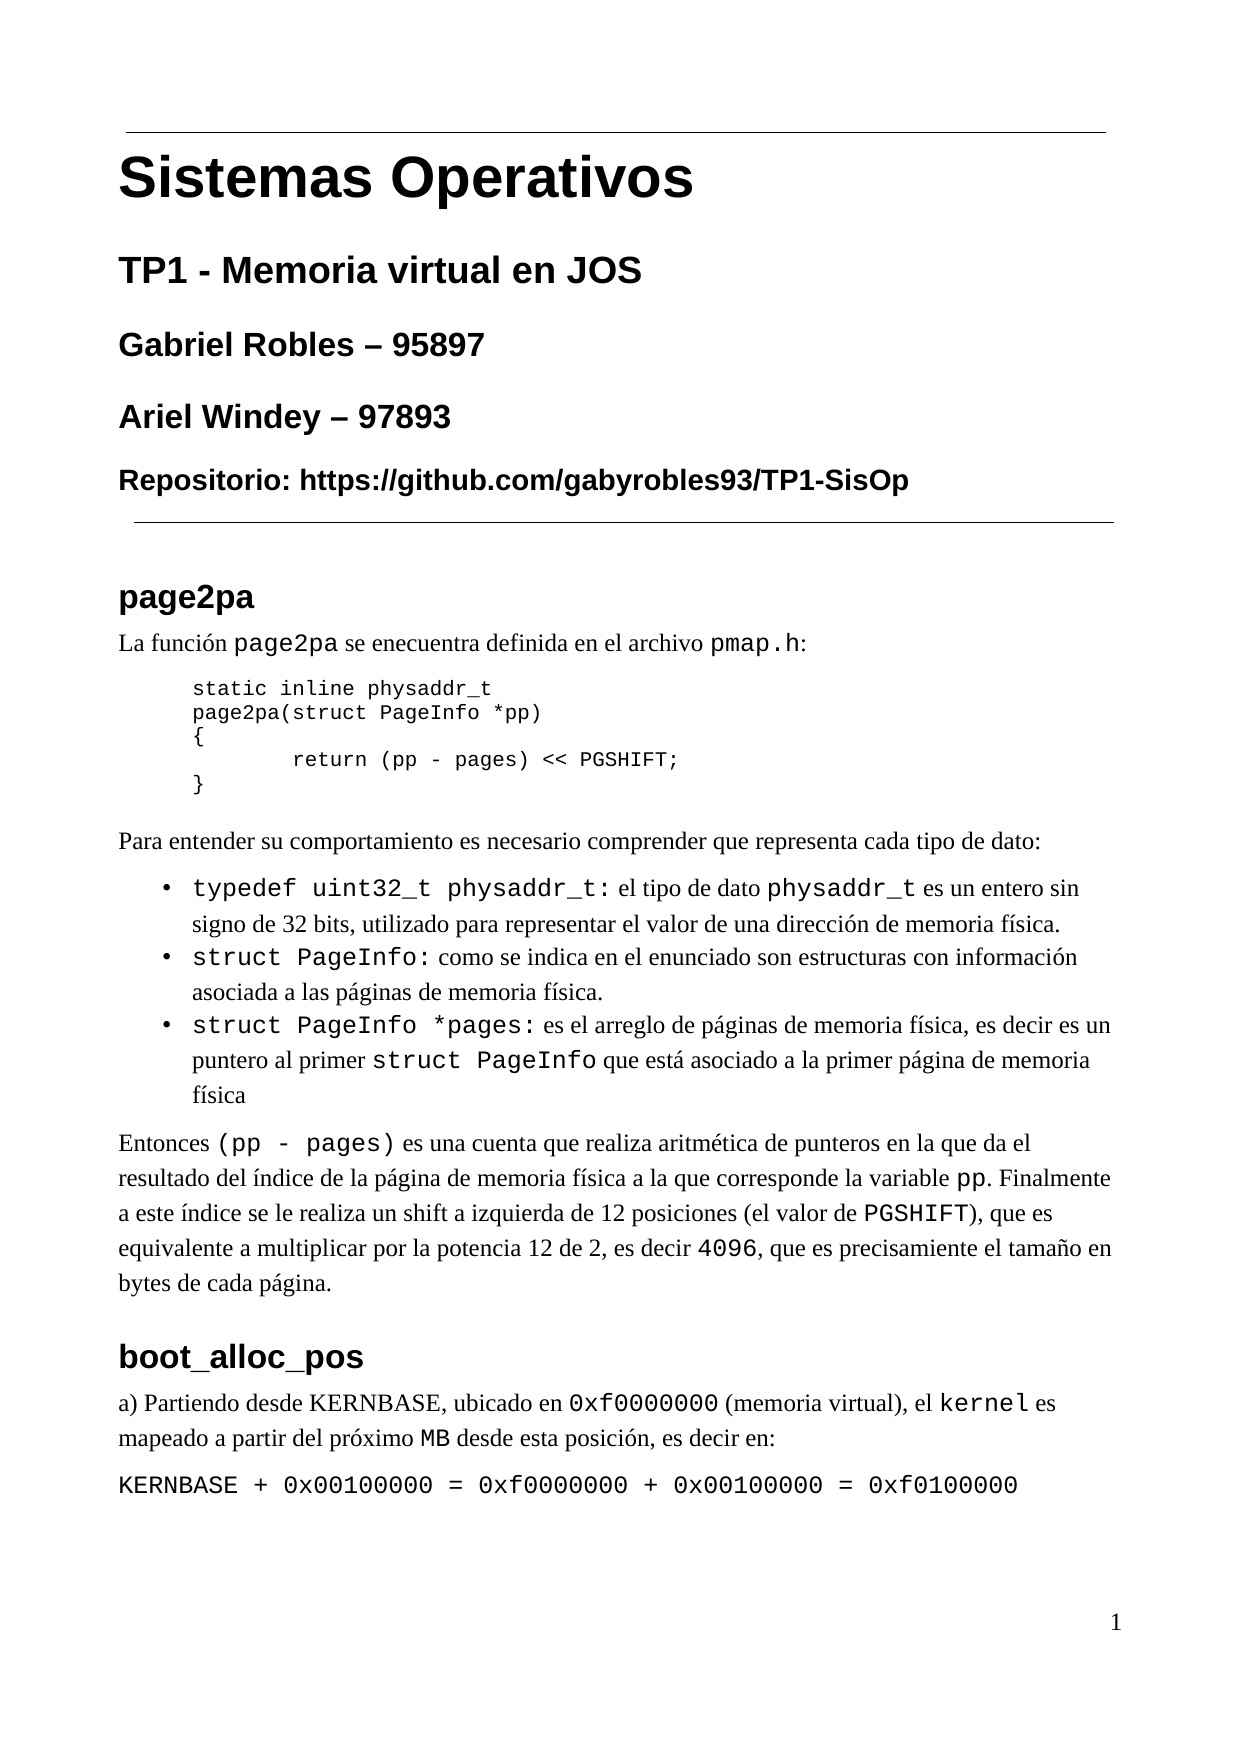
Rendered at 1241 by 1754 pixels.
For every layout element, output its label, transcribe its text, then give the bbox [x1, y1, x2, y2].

list struct PageInfo *pages: es el arreglo de páginas de memoria física, es decir es un puntero al primer struct PageInfo que está asociado a la primer página de memoria física [162, 1010, 1122, 1109]
text { [192, 726, 1122, 749]
text static inline physaddr_t [192, 678, 1122, 702]
title Sistemas Operativos [118, 143, 1122, 210]
subtitle Ariel Windey – 97893 [118, 397, 1122, 435]
text La función page2pa se enecuentra definida en el archivo pmap.h: [118, 628, 1122, 659]
list struct PageInfo: como se indica en el enunciado son estructuras con información asociada a las páginas de memoria física. [162, 942, 1122, 1006]
text } [192, 773, 1122, 796]
subtitle TP1 - Memoria virtual en JOS [118, 248, 1122, 291]
subtitle boot_alloc_pos [118, 1336, 1122, 1375]
subtitle Gabriel Robles – 95897 [118, 325, 1122, 363]
text a) Partiendo desde KERNBASE, ubicado en 0xf0000000 (memoria virtual), el kernel es mapeado a partir del próximo MB desde esta posición, es decir en: [118, 1388, 1122, 1453]
text page2pa(struct PageInfo *pp) [192, 702, 1122, 726]
subtitle Repositorio: https://github.com/gabyrobles93/TP1-SisOp [118, 462, 1122, 496]
text return (pp - pages) << PGSHIFT; [192, 749, 1122, 773]
text KERNBASE + 0x00100000 = 0xf0000000 + 0x00100000 = 0xf0100000 [118, 1473, 1122, 1501]
list typedef uint32_t physaddr_t: el tipo de dato physaddr_t es un entero sin signo de 32 bits, utilizado para representar el valor de una dirección de memoria física. [162, 873, 1122, 937]
subtitle page2pa [118, 577, 1122, 616]
text Para entender su comportamiento es necesario comprender que representa cada tipo de dato: [118, 826, 1122, 855]
text Entonces (pp - pages) es una cuenta que realiza aritmética de punteros en la que da el resultado del índice de la página de memoria física a la que corresponde la variable pp. Finalmente a este índice se le realiza un shift a izquierda de 12 posiciones (el valor de PGSHIFT), que es equivalente a multiplicar por la potencia 12 de 2, es decir 4096, que es precisamiente el tamaño en bytes de cada página. [118, 1128, 1122, 1297]
